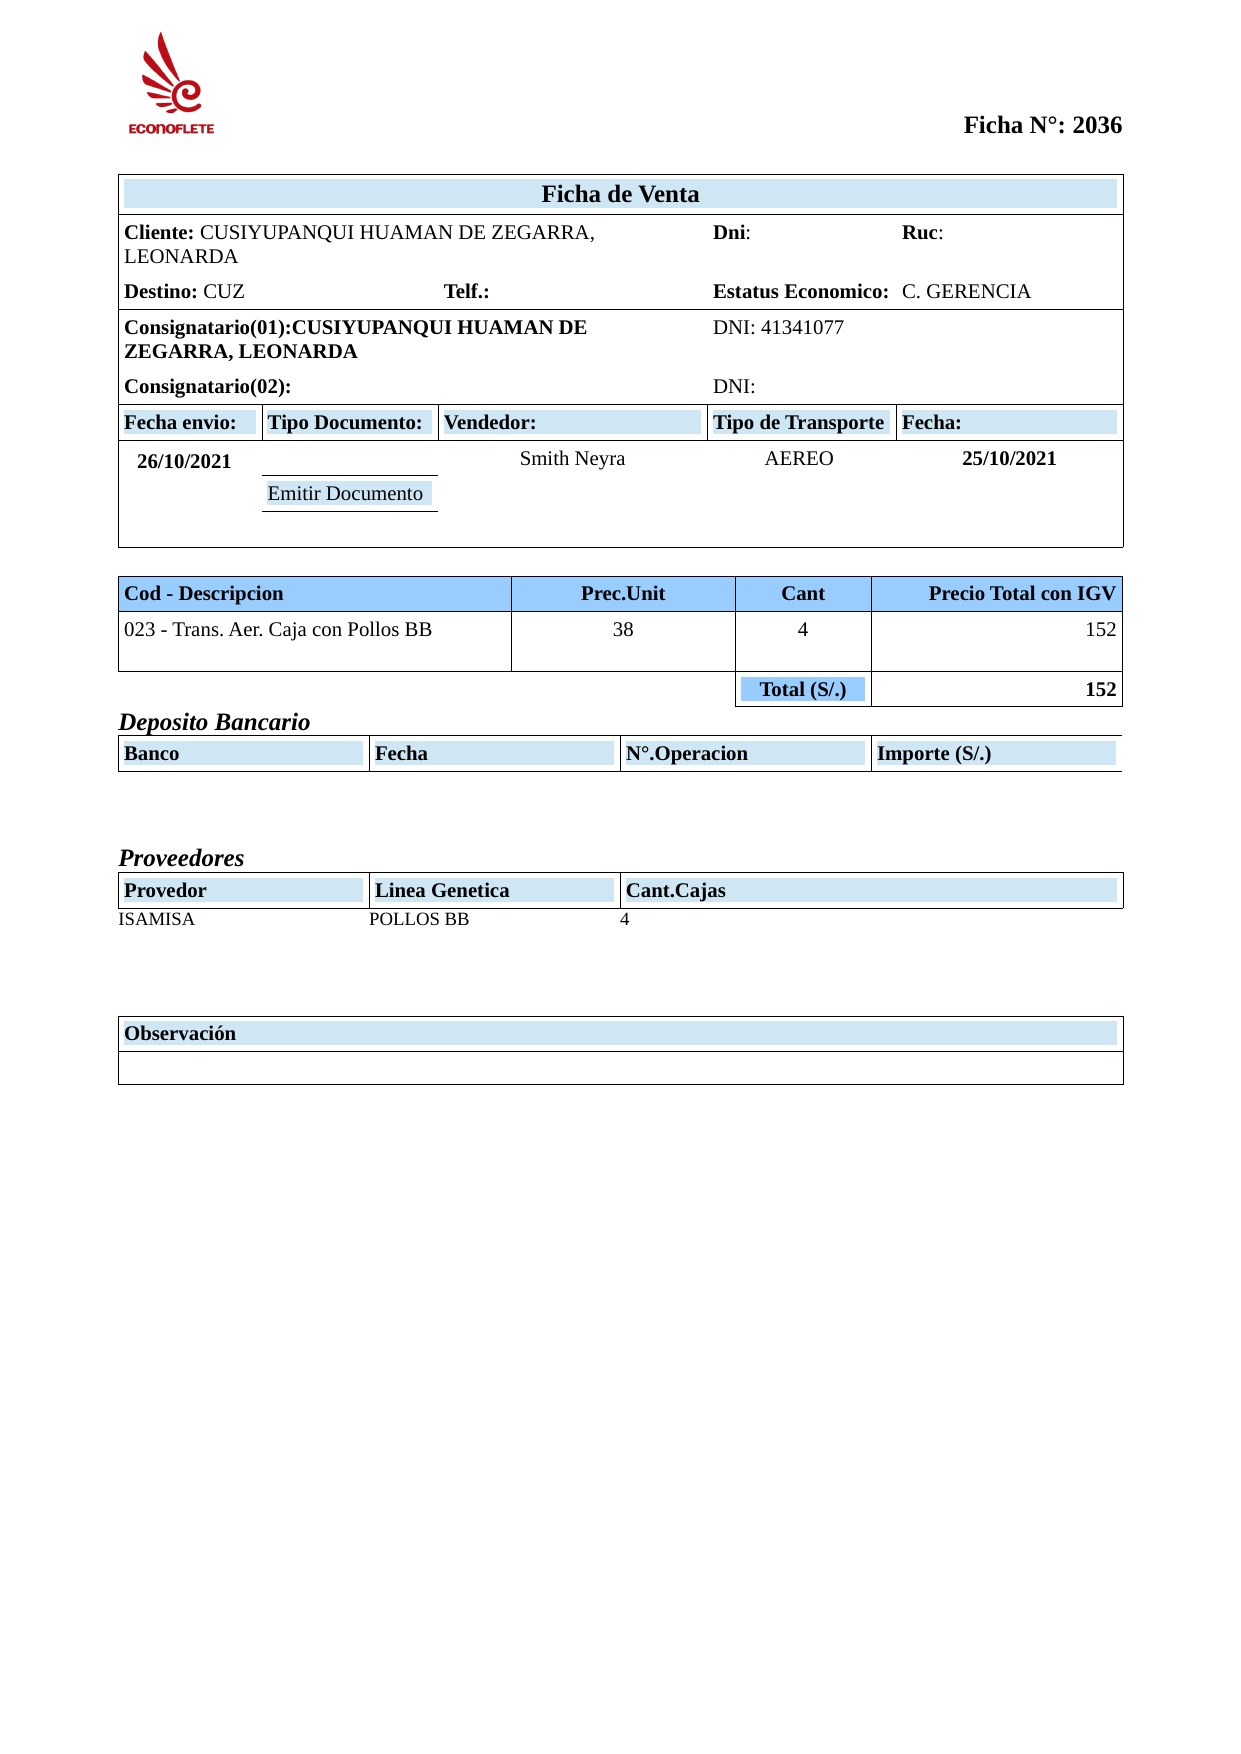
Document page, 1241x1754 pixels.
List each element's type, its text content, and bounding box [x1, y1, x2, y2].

table_header Importe (S/.) [872, 736, 1122, 771]
table_cell [871, 795, 1122, 819]
table_header Cant [736, 577, 871, 611]
table_cell 4 [620, 909, 1123, 929]
table_cell [369, 951, 620, 972]
table_header Precio Total con IGV [872, 577, 1122, 611]
table_cell [511, 672, 735, 706]
table_cell [369, 795, 620, 819]
table_header Fecha [370, 736, 620, 771]
table_cell Smith Neyra [438, 441, 707, 547]
table_cell [118, 795, 369, 819]
table_cell [871, 772, 1122, 795]
table_cell Tipo de Transporte [708, 405, 896, 440]
table_cell DNI: [707, 369, 1123, 404]
table_header N°.Operacion [621, 736, 871, 771]
table_cell Dni: [707, 215, 896, 273]
table_cell DNI: 41341077 [707, 310, 1123, 369]
table_cell 4 [736, 612, 871, 671]
table_cell Destino: CUZ [119, 274, 438, 309]
table_cell [369, 929, 620, 951]
table_cell [620, 994, 1123, 1016]
table_cell 152 [872, 672, 1122, 706]
table_cell Consignatario(01):CUSIYUPANQUI HUAMAN DE ZEGARRA, LEONARDA [119, 310, 707, 369]
table_cell Total (S/.) [736, 672, 871, 706]
table_cell [118, 672, 511, 706]
table_cell [118, 929, 369, 951]
table_cell [620, 951, 1123, 972]
table_header Observación [119, 1017, 1123, 1051]
table_cell [620, 795, 871, 819]
table_cell Estatus Economico: [707, 274, 896, 309]
table_cell Fecha envio: [119, 405, 262, 440]
table_cell Consignatario(02): [119, 369, 707, 404]
table_cell 25/10/2021 [896, 441, 1123, 547]
text Proveedores [118, 843, 1122, 872]
table_header Cod - Descripcion [119, 577, 511, 611]
picture [118, 31, 225, 134]
table_cell Telf.: [438, 274, 707, 309]
table_cell Ruc: [896, 215, 1123, 273]
table_cell C. GERENCIA [896, 274, 1123, 309]
table_cell POLLOS BB [369, 909, 620, 929]
table_header Prec.Unit [512, 577, 735, 611]
table_cell [871, 819, 1122, 843]
table_cell 38 [512, 612, 735, 671]
table_header Banco [119, 736, 369, 771]
table_cell 152 [872, 612, 1122, 671]
table_cell [620, 973, 1123, 994]
table_cell [369, 994, 620, 1016]
table_cell [369, 819, 620, 843]
table_cell 023 - Trans. Aer. Caja con Pollos BB [119, 612, 511, 671]
table_cell Cliente: CUSIYUPANQUI HUAMAN DE ZEGARRA, LEONARDA [119, 215, 707, 273]
table_header Linea Genetica [370, 873, 620, 908]
table_cell [369, 772, 620, 795]
table_cell [118, 951, 369, 972]
table_cell 26/10/2021 [119, 441, 262, 547]
table_cell [262, 512, 438, 547]
table_cell [620, 819, 871, 843]
table_cell [118, 994, 369, 1016]
table_cell [620, 929, 1123, 951]
table_cell Fecha: [897, 405, 1123, 440]
table_cell [620, 772, 871, 795]
table_cell AEREO [707, 441, 896, 547]
table_cell Vendedor: [439, 405, 707, 440]
table_cell [262, 441, 438, 475]
table_header Cant.Cajas [621, 873, 1123, 908]
text Deposito Bancario [118, 707, 1122, 735]
table_cell ISAMISA [118, 909, 369, 929]
table_header Ficha de Venta [119, 175, 1123, 214]
table_cell [118, 973, 369, 994]
table_header Provedor [119, 873, 369, 908]
table_cell [118, 819, 369, 843]
table_cell [119, 1052, 1123, 1084]
table_cell [118, 772, 369, 795]
table_cell [369, 973, 620, 994]
table_cell Tipo Documento: [263, 405, 438, 440]
table_cell Emitir Documento [262, 476, 438, 511]
